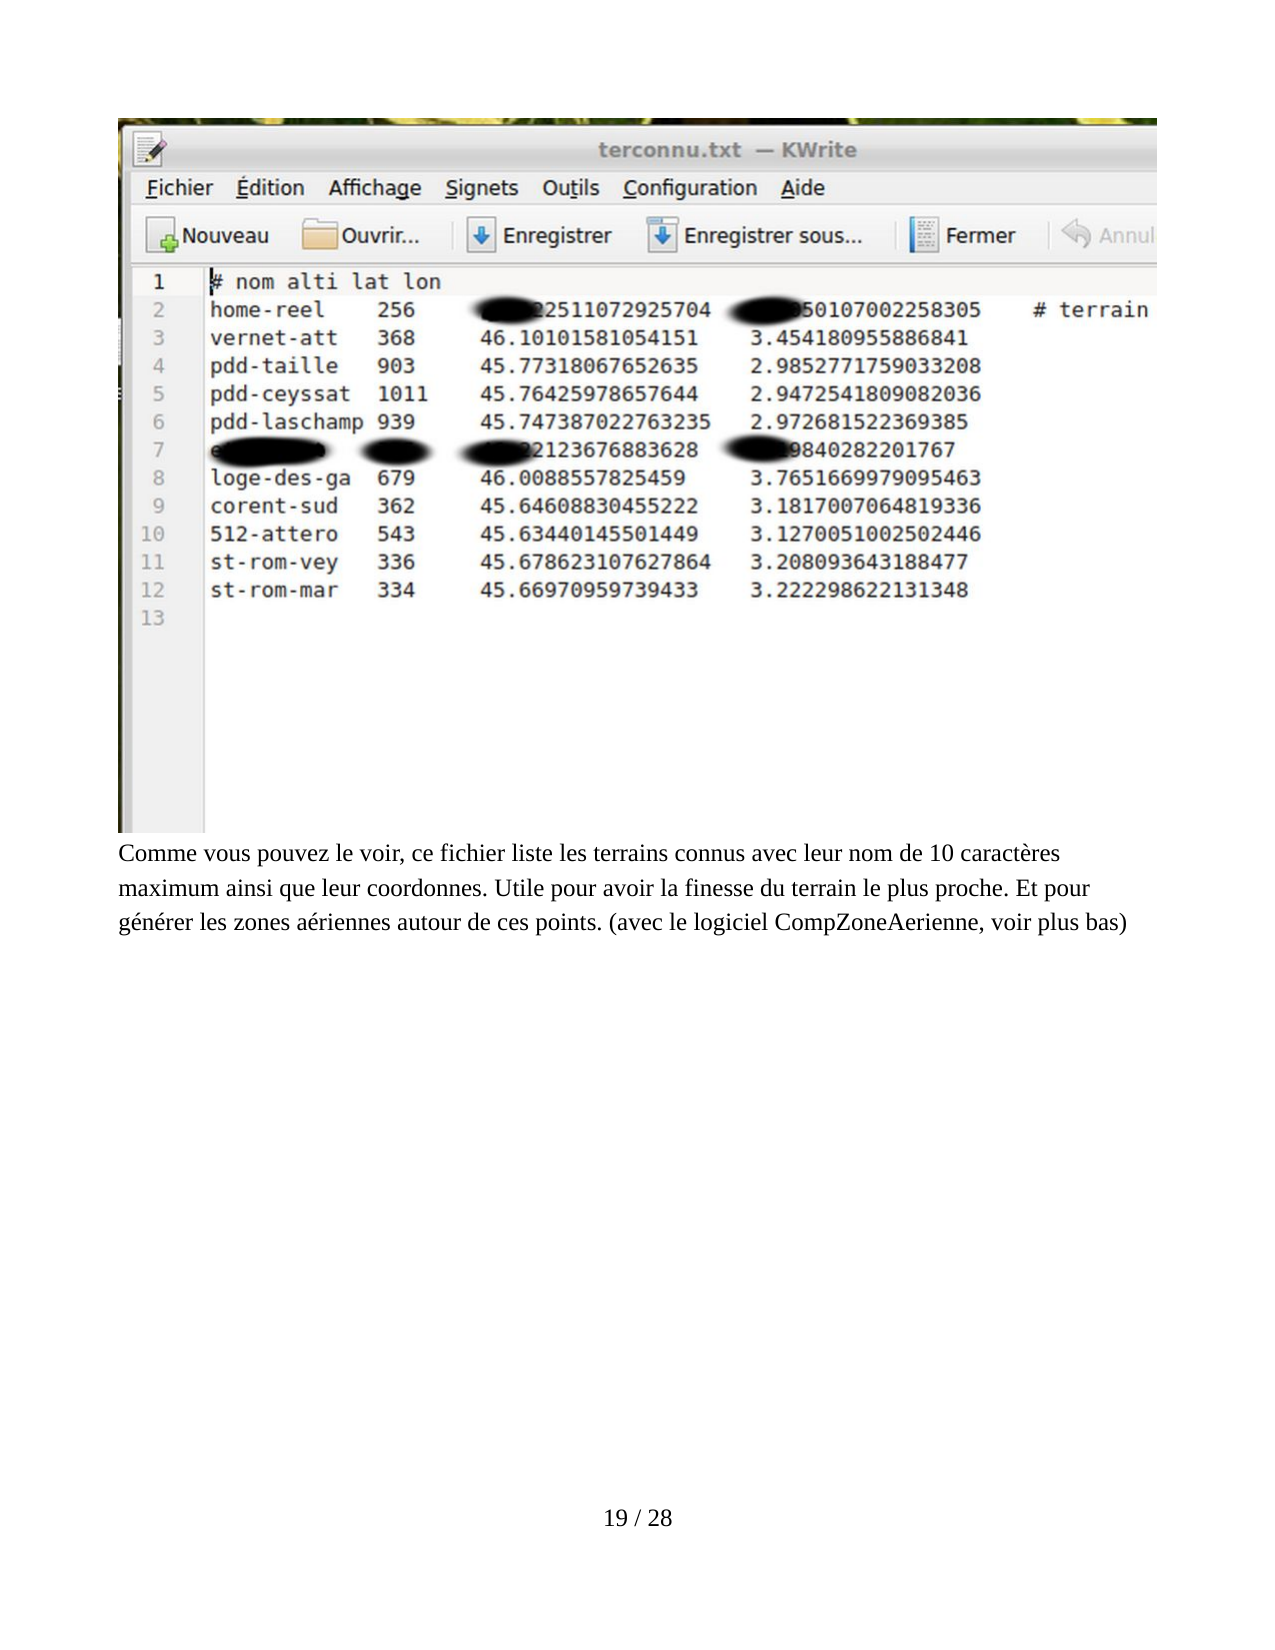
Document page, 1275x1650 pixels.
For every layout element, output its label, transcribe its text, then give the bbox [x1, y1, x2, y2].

picture [118, 118, 1157, 833]
text Comme vous pouvez le voir, ce fichier liste les terrains connus avec leur nom de 10 caractères maximum ainsi que leur coordonnes. Utile pour avoir la finesse du terrain le plus proche. Et pour générer les zones aériennes autour de ces points. (avec le logiciel CompZoneAerienne, voir plus bas) [118, 833, 1157, 936]
